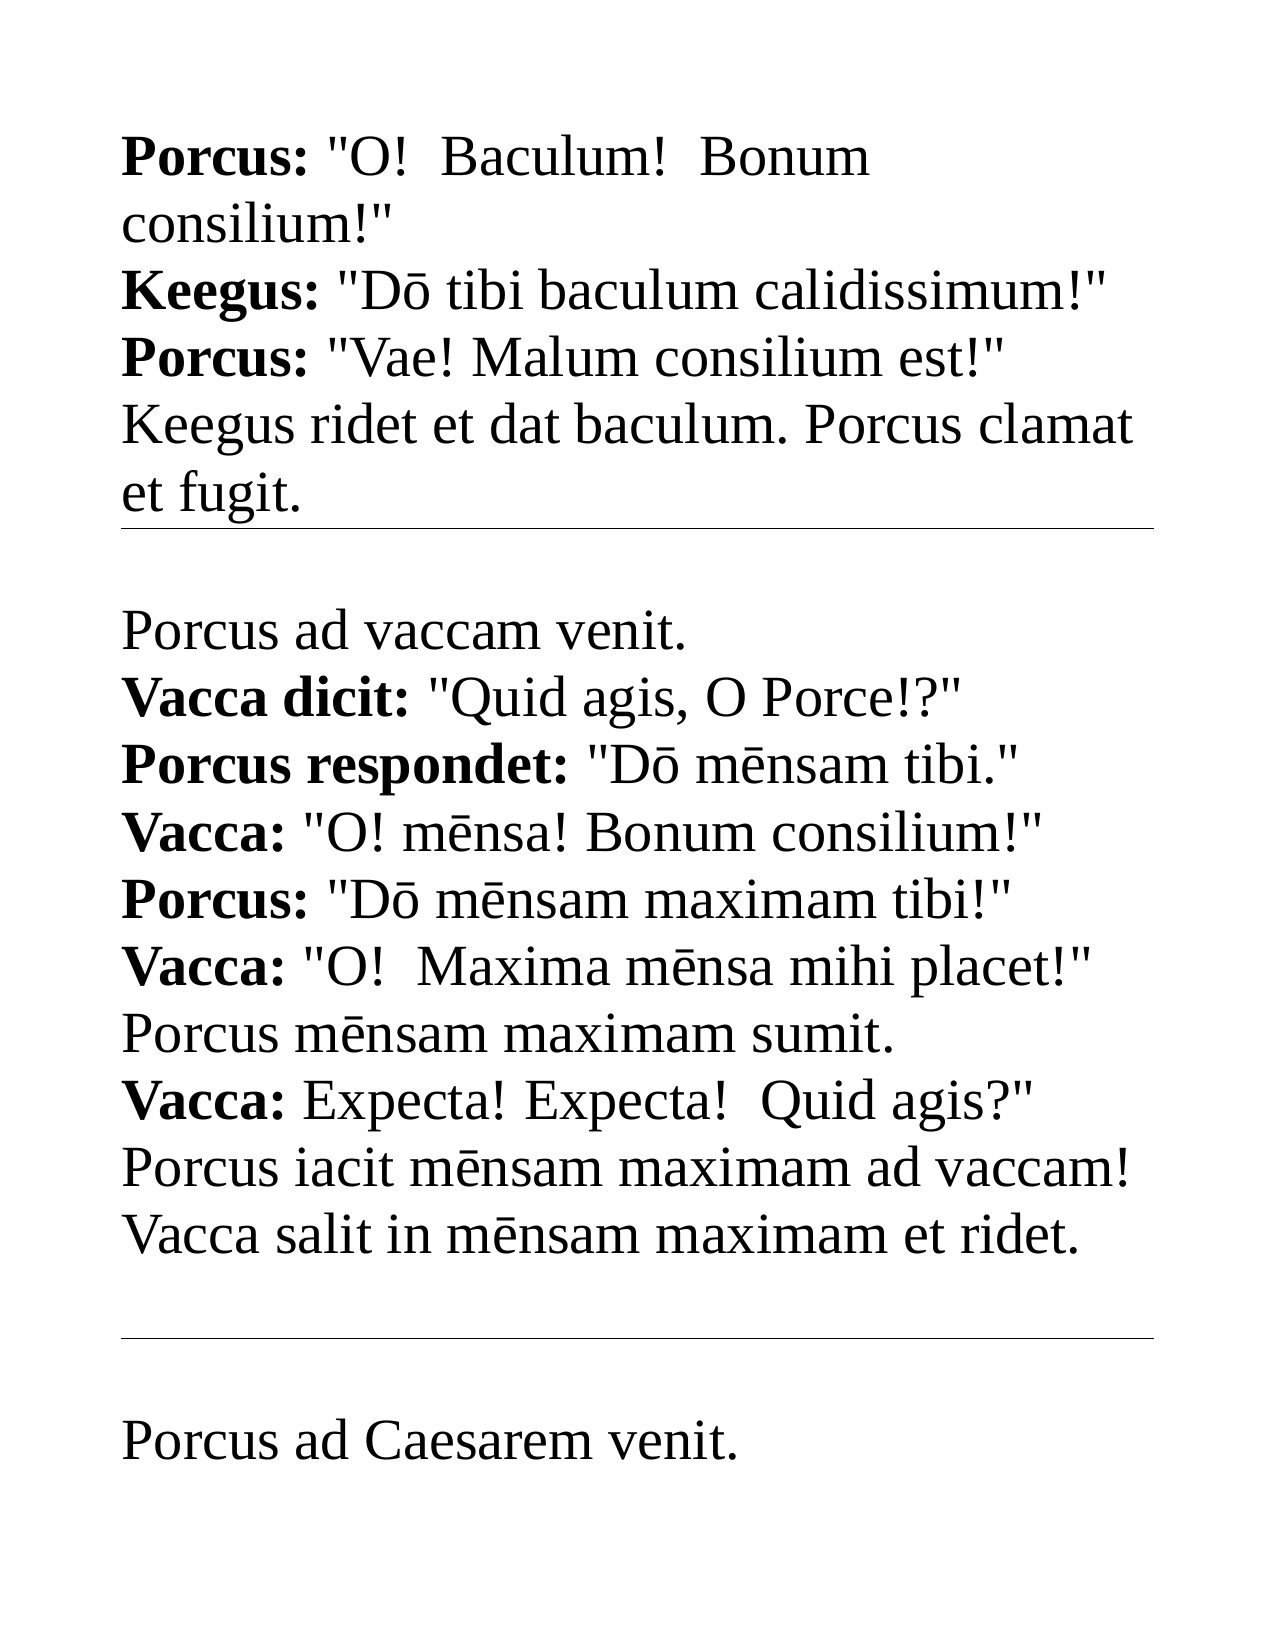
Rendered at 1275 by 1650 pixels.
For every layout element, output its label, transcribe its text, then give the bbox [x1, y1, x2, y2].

text Keegus ridet et dat baculum. Porcus clamat et fugit. [121, 389, 1154, 528]
text Vacca dicit: "Quid agis, O Porce!?" [121, 662, 1154, 729]
text Vacca: "O! mēnsa! Bonum consilium!" [121, 796, 1154, 863]
text Vacca: Expecta! Expecta! Quid agis?" [121, 1065, 1154, 1132]
text Porcus ad vaccam venit. [121, 595, 1154, 662]
text Porcus ad Caesarem venit. [121, 1405, 1154, 1472]
text Porcus mēnsam maximam sumit. [121, 998, 1154, 1065]
text Porcus iacit mēnsam maximam ad vaccam! [121, 1132, 1154, 1199]
text Porcus: "O! Baculum! Bonum consilium!" [121, 121, 1154, 255]
text Porcus: "Dō mēnsam maximam tibi!" [121, 863, 1154, 931]
text Porcus respondet: "Dō mēnsam tibi." [121, 729, 1154, 796]
text Porcus: "Vae! Malum consilium est!" [121, 322, 1154, 389]
text Keegus: "Dō tibi baculum calidissimum!" [121, 255, 1154, 322]
text Vacca salit in mēnsam maximam et ridet. [121, 1199, 1154, 1266]
text Vacca: "O! Maxima mēnsa mihi placet!" [121, 931, 1154, 998]
